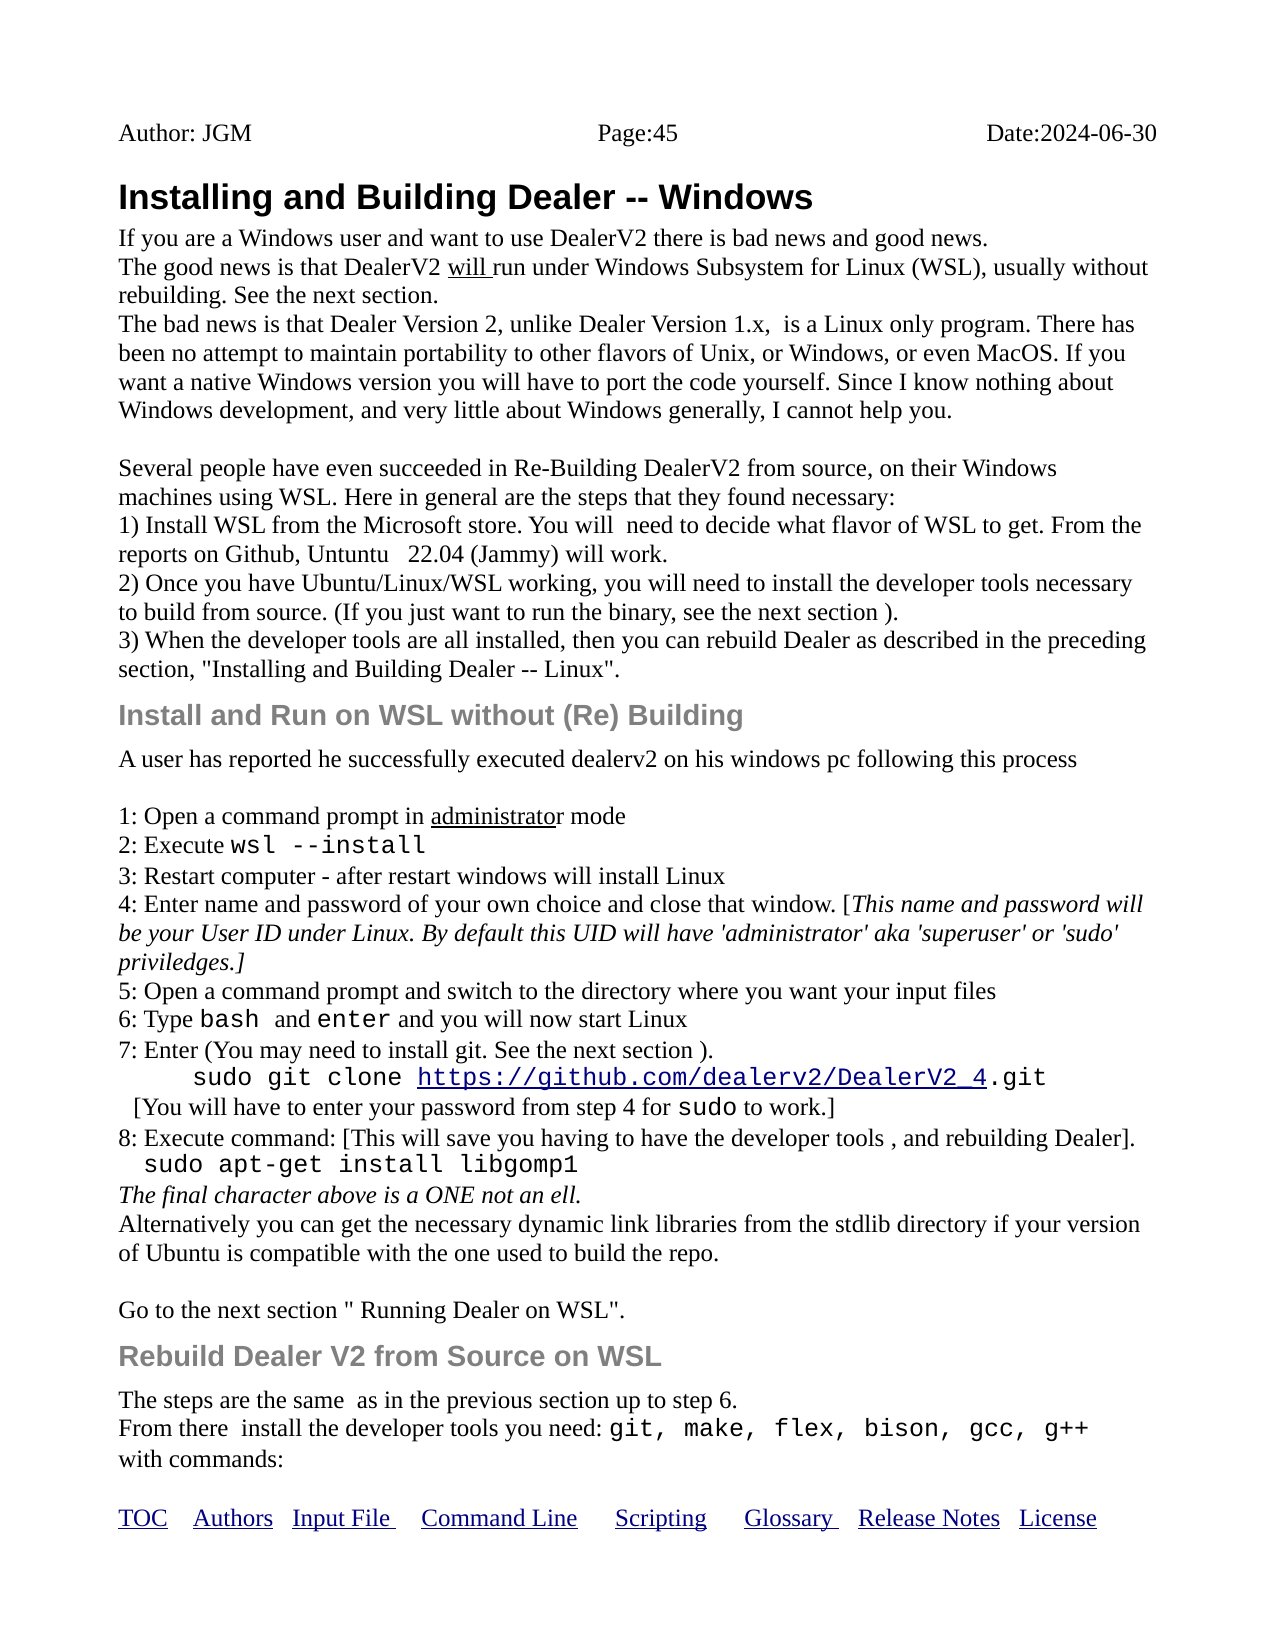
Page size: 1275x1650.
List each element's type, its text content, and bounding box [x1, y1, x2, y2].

text 5: Open a command prompt and switch to the directory where you want your input files [118, 976, 1157, 1004]
text sudo apt-get install libgomp1 [118, 1152, 1157, 1180]
text Go to the next section " Running Dealer on WSL". [118, 1295, 1157, 1324]
subtitle Install and Run on WSL without (Re) Building [118, 698, 1157, 731]
text If you are a Windows user and want to use DealerV2 there is bad news and good news. [118, 223, 1157, 252]
text The final character above is a ONE not an ell. [118, 1180, 1157, 1209]
text Several people have even succeeded in Re-Building DealerV2 from source, on their Windows machines using WSL. Here in general are the steps that they found necessary: [118, 453, 1157, 511]
text The good news is that DealerV2 will run under Windows Subsystem for Linux (WSL), usually without rebuilding. See the next section. [118, 252, 1157, 309]
text with commands: [118, 1444, 1157, 1473]
text 7: Enter (You may need to install git. See the next section ). [118, 1035, 1157, 1064]
text 4: Enter name and password of your own choice and close that window. [This name and password will be your User ID under Linux. By default this UID will have 'administrator' aka 'superuser' or 'sudo' priviledges.] [118, 889, 1157, 976]
text 2) Once you have Ubuntu/Linux/WSL working, you will need to install the developer tools necessary to build from source. (If you just want to run the binary, see the next section ). [118, 568, 1157, 626]
text 2: Execute wsl --install [118, 830, 1157, 861]
text 3) When the developer tools are all installed, then you can rebuild Dealer as described in the preceding section, "Installing and Building Dealer -- Linux". [118, 626, 1157, 683]
text The bad news is that Dealer Version 2, unlike Dealer Version 1.x, is a Linux only program. There has been no attempt to maintain portability to other flavors of Unix, or Windows, or even MacOS. If you want a native Windows version you will have to port the code yourself. Since I know nothing about Windows development, and very little about Windows generally, I cannot help you. [118, 309, 1157, 424]
text sudo git clone https://github.com/dealerv2/DealerV2_4.git [118, 1064, 1157, 1092]
subtitle Rebuild Dealer V2 from Source on WSL [118, 1339, 1157, 1372]
text 6: Type bash and enter and you will now start Linux [118, 1004, 1157, 1035]
subtitle Installing and Building Dealer -- Windows [118, 176, 1157, 217]
text 1) Install WSL from the Microsoft store. You will need to decide what flavor of WSL to get. From the reports on Github, Untuntu 22.04 (Jammy) will work. [118, 511, 1157, 568]
text 3: Restart computer - after restart windows will install Linux [118, 861, 1157, 889]
text [You will have to enter your password from step 4 for sudo to work.] [118, 1092, 1157, 1123]
text The steps are the same as in the previous section up to step 6. [118, 1385, 1157, 1413]
text A user has reported he successfully executed dealerv2 on his windows pc following this process [118, 744, 1157, 772]
text From there install the developer tools you need: git, make, flex, bison, gcc, g++ [118, 1413, 1157, 1444]
text Alternatively you can get the necessary dynamic link libraries from the stdlib directory if your version of Ubuntu is compatible with the one used to build the repo. [118, 1209, 1157, 1267]
text 1: Open a command prompt in administrator mode [118, 801, 1157, 830]
text 8: Execute command: [This will save you having to have the developer tools , and rebuilding Dealer]. [118, 1123, 1157, 1152]
